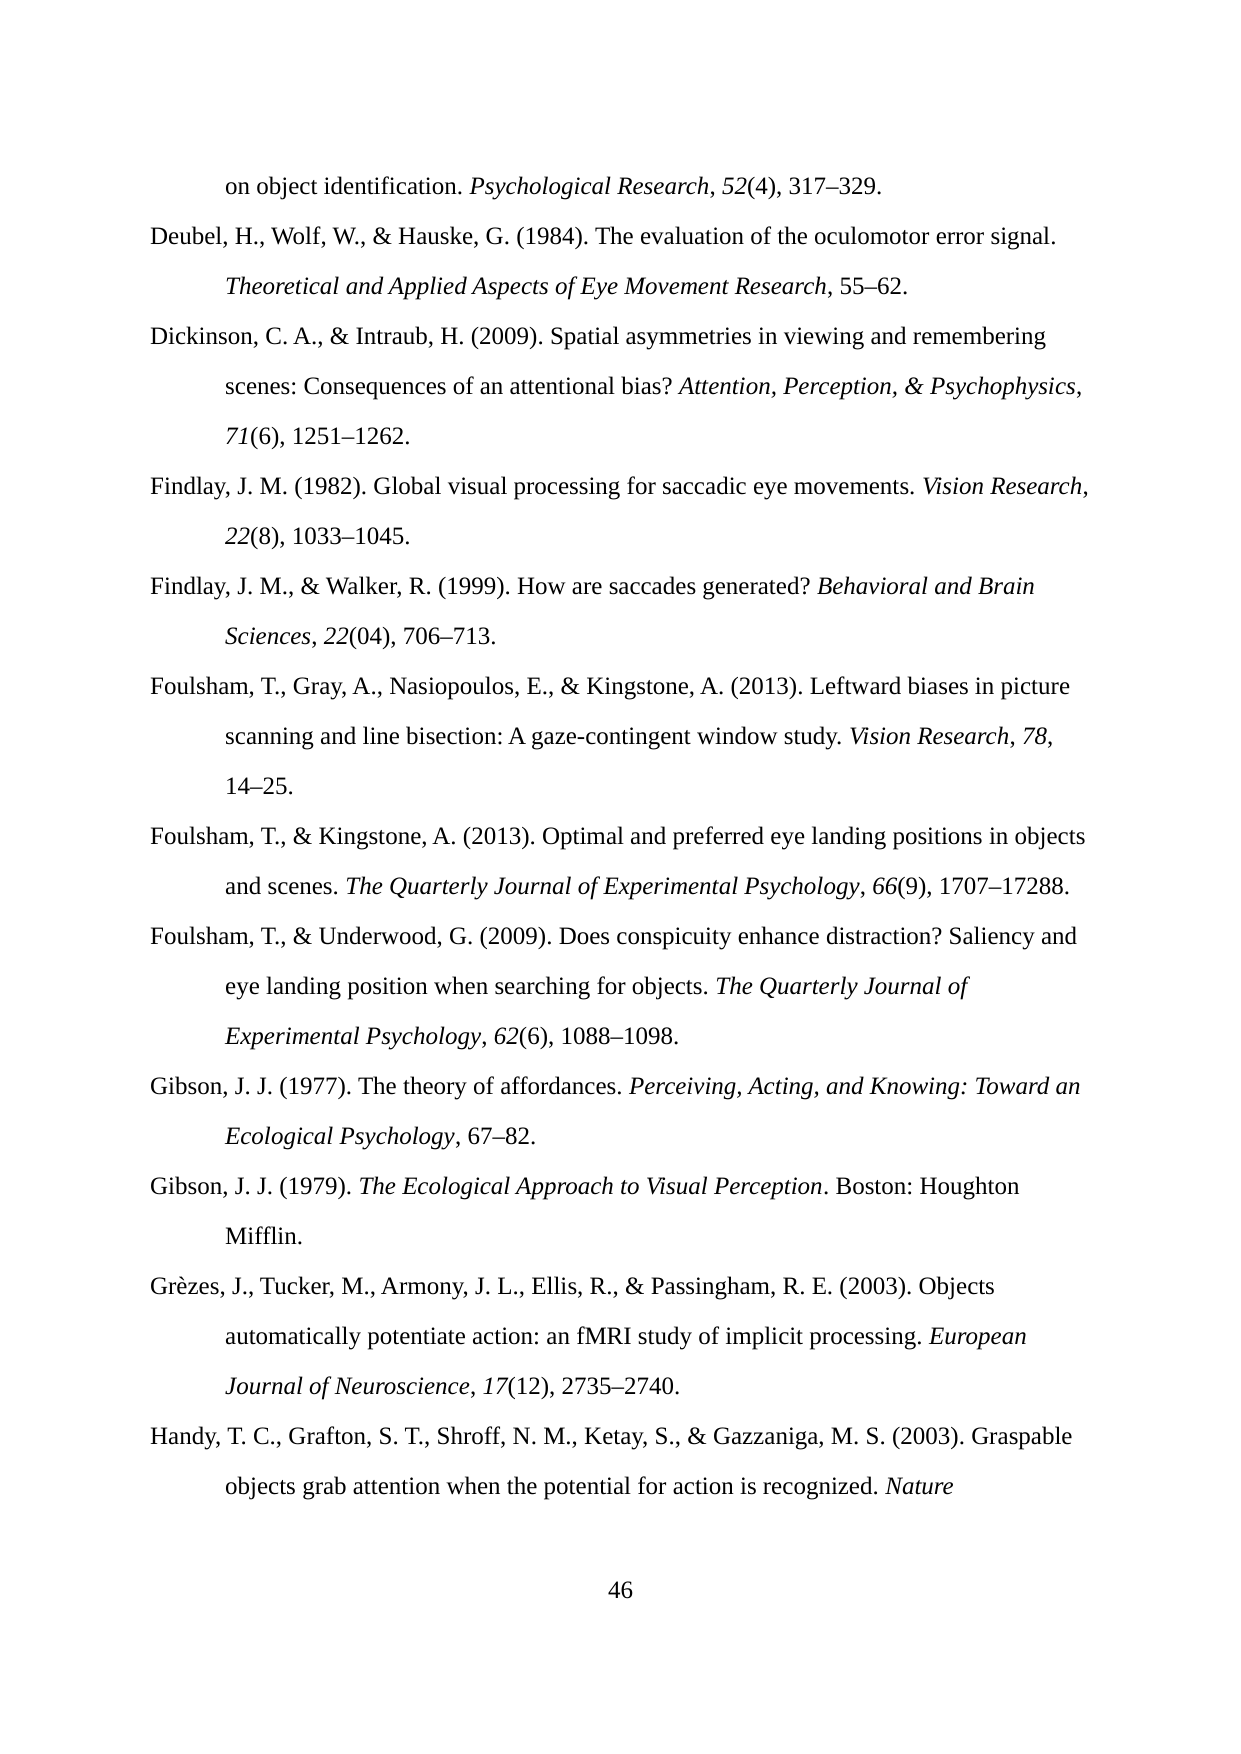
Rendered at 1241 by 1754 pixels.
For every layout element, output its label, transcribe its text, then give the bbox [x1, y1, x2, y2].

text Gibson, J. J. (1977). The theory of affordances. Perceiving, Acting, and Knowing: Toward an Ecological Psychology, 67–82. [150, 1050, 1091, 1150]
text Findlay, J. M., & Walker, R. (1999). How are saccades generated? Behavioral and Brain Sciences, 22(04), 706–713. [150, 550, 1091, 650]
text Handy, T. C., Grafton, S. T., Shroff, N. M., Ketay, S., & Gazzaniga, M. S. (2003). Graspable objects grab attention when the potential for action is recognized. Nature [150, 1400, 1091, 1500]
text Findlay, J. M. (1982). Global visual processing for saccadic eye movements. Vision Research, 22(8), 1033–1045. [150, 450, 1091, 550]
text Foulsham, T., & Underwood, G. (2009). Does conspicuity enhance distraction? Saliency and eye landing position when searching for objects. The Quarterly Journal of Experimental Psychology, 62(6), 1088–1098. [150, 900, 1091, 1050]
text Deubel, H., Wolf, W., & Hauske, G. (1984). The evaluation of the oculomotor error signal. Theoretical and Applied Aspects of Eye Movement Research, 55–62. [150, 200, 1091, 300]
text Foulsham, T., & Kingstone, A. (2013). Optimal and preferred eye landing positions in objects and scenes. The Quarterly Journal of Experimental Psychology, 66(9), 1707–17288. [150, 800, 1091, 900]
text Dickinson, C. A., & Intraub, H. (2009). Spatial asymmetries in viewing and remembering scenes: Consequences of an attentional bias? Attention, Perception, & Psychophysics, 71(6), 1251–1262. [150, 300, 1091, 450]
text Foulsham, T., Gray, A., Nasiopoulos, E., & Kingstone, A. (2013). Leftward biases in picture scanning and line bisection: A gaze-contingent window study. Vision Research, 78, 14–25. [150, 650, 1091, 800]
text Grèzes, J., Tucker, M., Armony, J. L., Ellis, R., & Passingham, R. E. (2003). Objects automatically potentiate action: an fMRI study of implicit processing. European Journal of Neuroscience, 17(12), 2735–2740. [150, 1250, 1091, 1400]
text on object identification. Psychological Research, 52(4), 317–329. [150, 150, 1091, 200]
text Gibson, J. J. (1979). The Ecological Approach to Visual Perception. Boston: Houghton Mifflin. [150, 1150, 1091, 1250]
